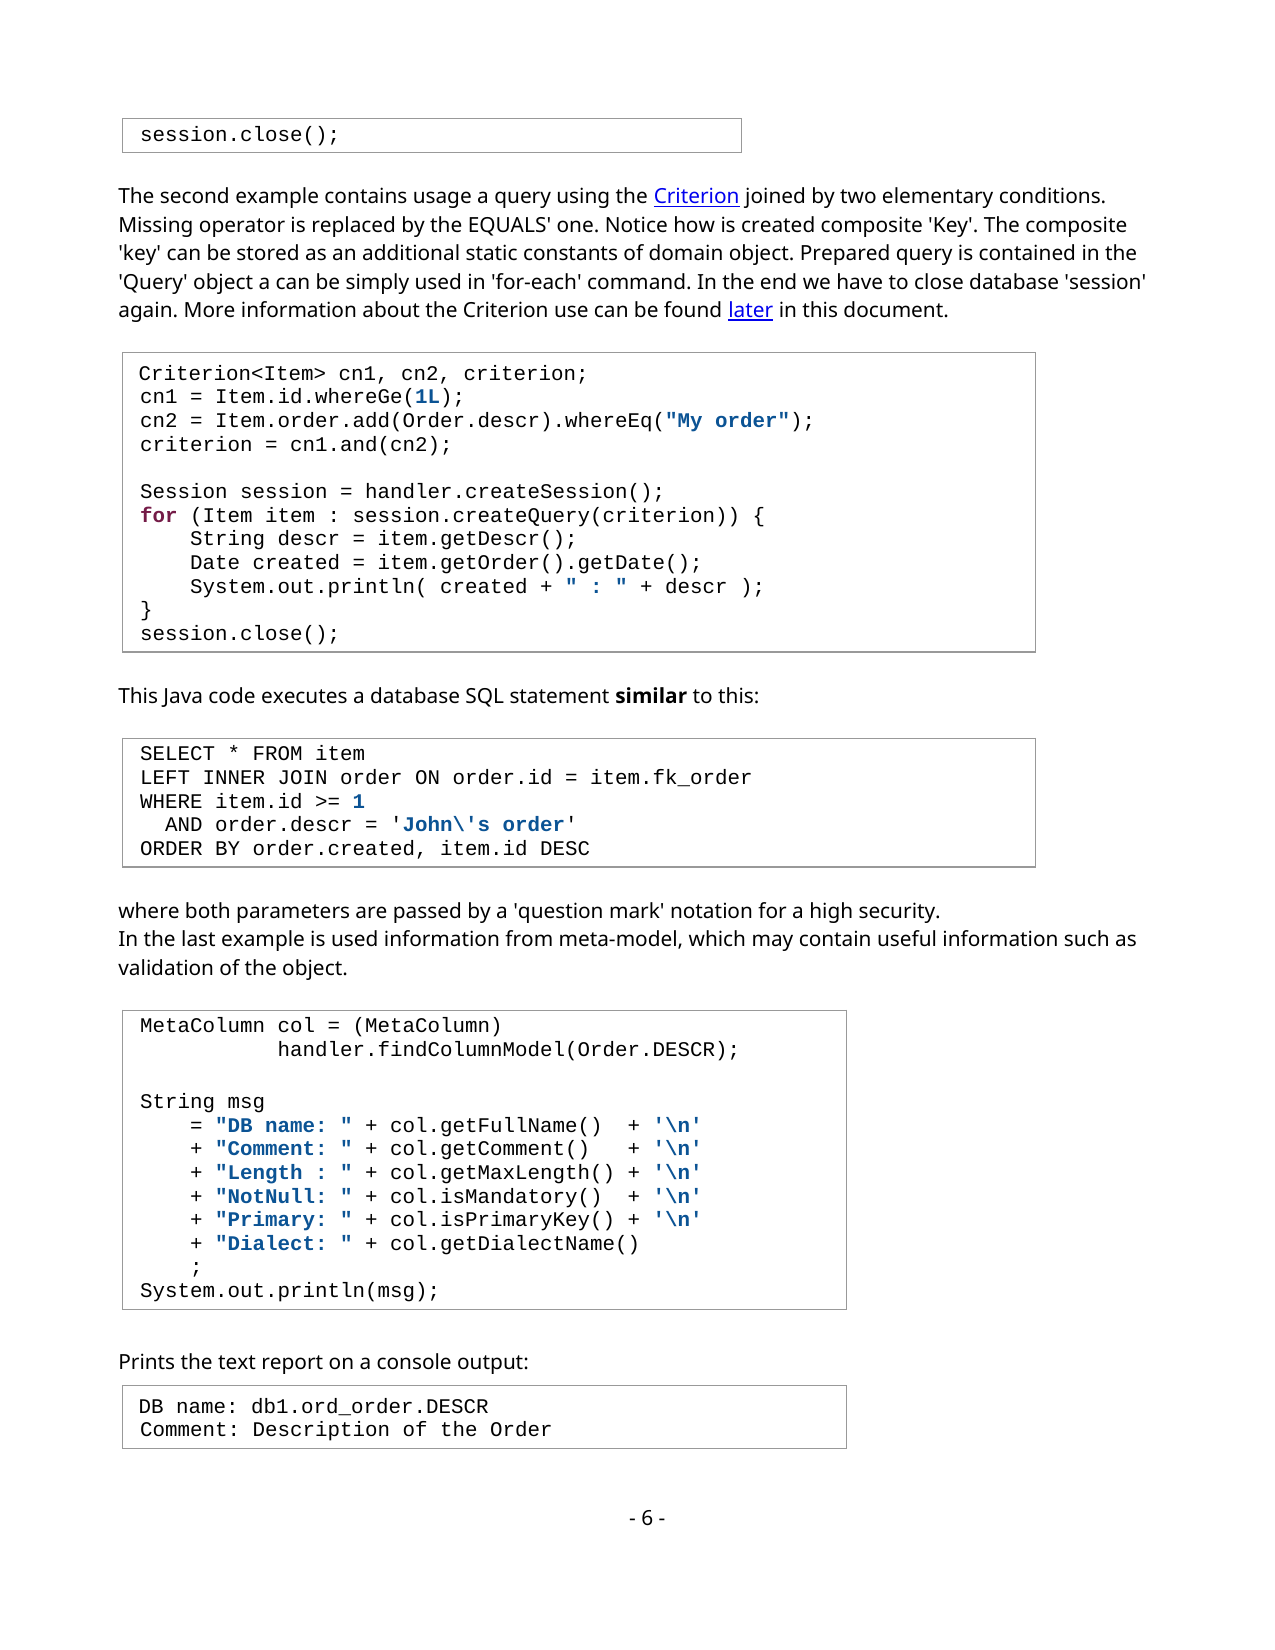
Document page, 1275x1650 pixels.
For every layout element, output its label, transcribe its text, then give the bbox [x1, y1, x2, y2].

table_header DB name: db1.ord_order.DESCR Comment: Description of the Order [123, 1386, 846, 1448]
table_header MetaColumn col = (MetaColumn) handler.findColumnModel(Order.DESCR); String msg = "DB name: " + col.getFullName() + '\n' + "Comment: " + col.getComment() + '\n' + "Length : " + col.getMaxLength() + '\n' + "NotNull: " + col.isMandatory() + '\n' + "Primary: " + col.isPrimaryKey() + '\n' + "Dialect: " + col.getDialectName() ; System.out.println(msg); [123, 1011, 846, 1308]
text The second example contains usage a query using the Criterion joined by two elementary conditions. Missing operator is replaced by the EQUALS' one. Notice how is created composite 'Key'. The composite 'key' can be stored as an additional static constants of domain object. Prepared query is contained in the 'Query' object a can be simply used in 'for-each' command. In the end we have to close database 'session' again. More information about the Criterion use can be found later in this document. [118, 182, 1157, 324]
table_header SELECT * FROM item LEFT INNER JOIN order ON order.id = item.fk_order WHERE item.id >= 1 AND order.descr = 'John\'s order' ORDER BY order.created, item.id DESC [123, 739, 1035, 866]
table_header Criterion<Item> cn1, cn2, criterion; cn1 = Item.id.whereGe(1L); cn2 = Item.order.add(Order.descr).whereEq("My order"); criterion = cn1.and(cn2); Session session = handler.createSession(); for (Item item : session.createQuery(criterion)) { String descr = item.getDescr(); Date created = item.getOrder().getDate(); System.out.println( created + " : " + descr ); } session.close(); [123, 353, 1035, 651]
text Prints the text report on a console output: [118, 1347, 1157, 1376]
table_header session.close(); [123, 119, 741, 152]
text This Java code executes a database SQL statement similar to this: [118, 681, 1157, 709]
text where both parameters are passed by a 'question mark' notation for a high security. [118, 896, 1157, 924]
text In the last example is used information from meta-model, which may contain useful information such as validation of the object. [118, 924, 1157, 981]
